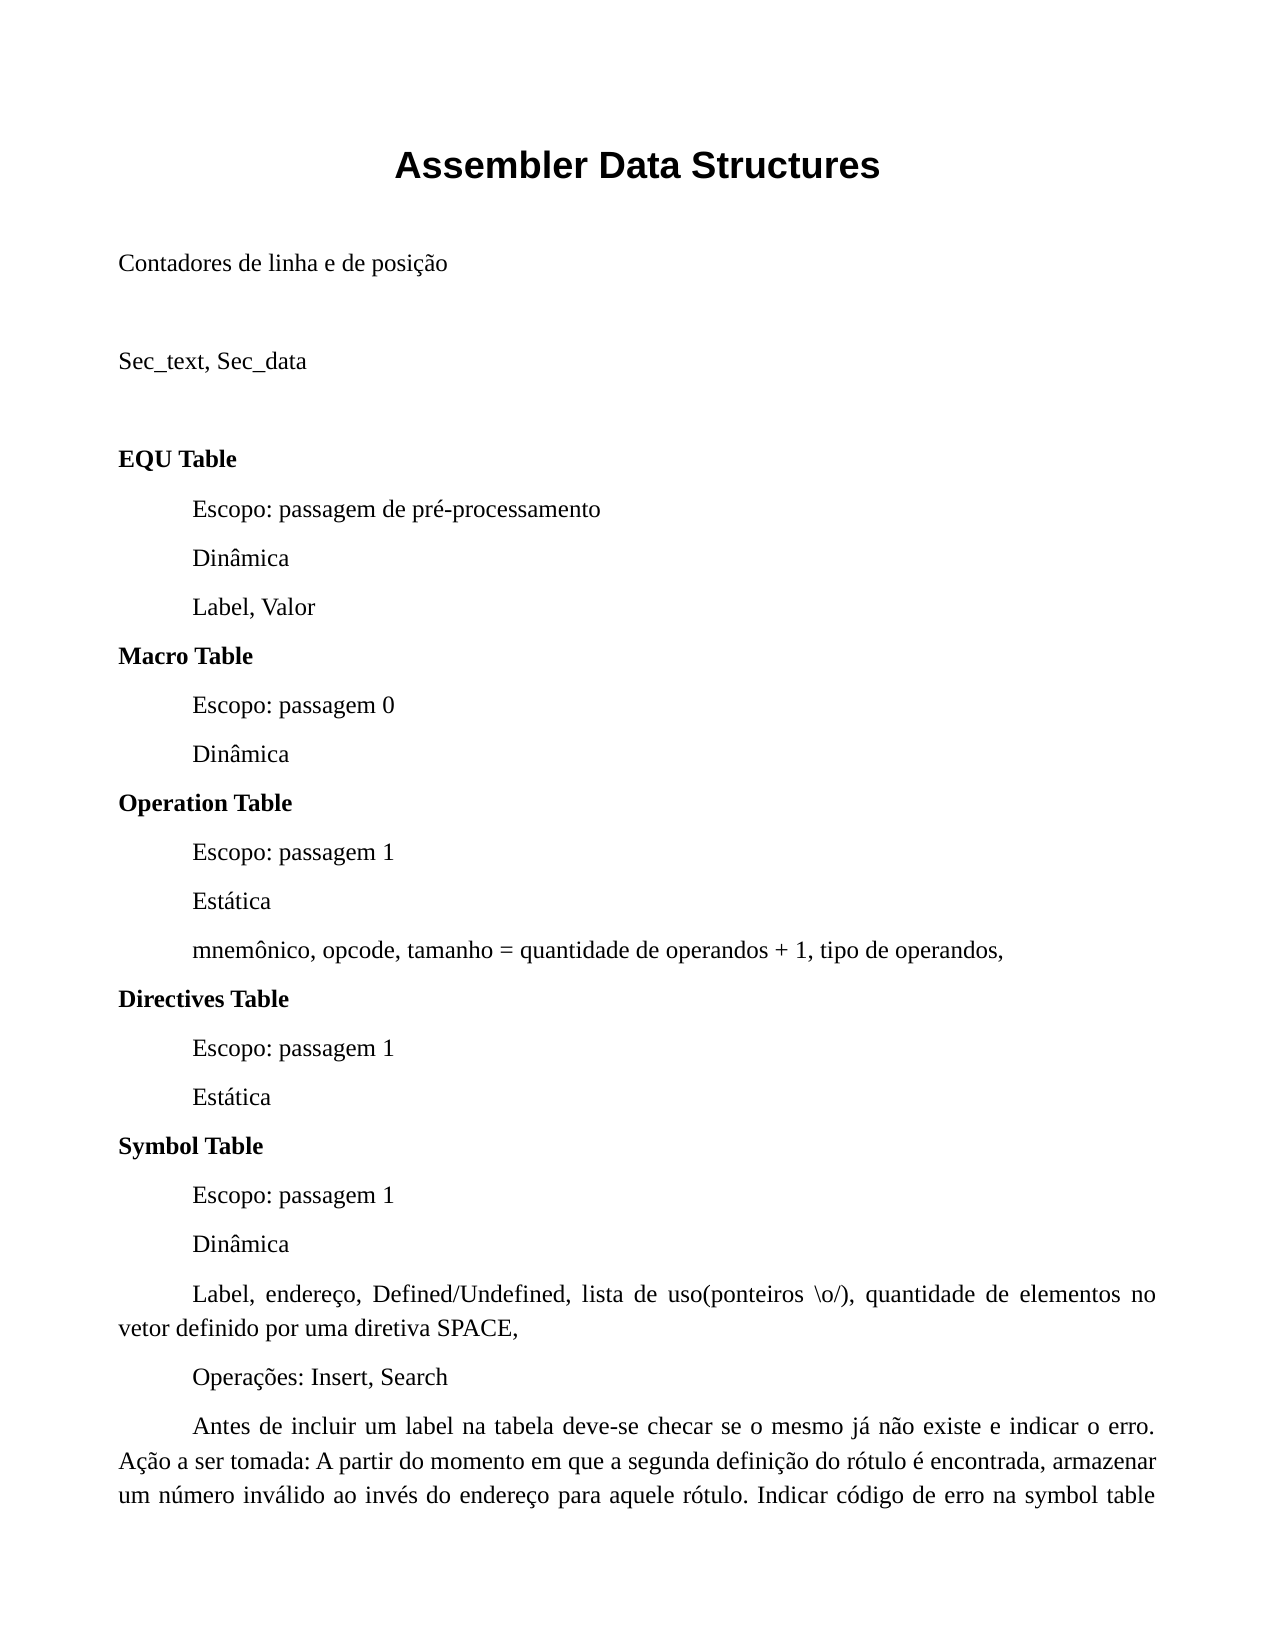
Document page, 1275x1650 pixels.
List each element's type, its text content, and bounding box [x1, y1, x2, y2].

text mnemônico, opcode, tamanho = quantidade de operandos + 1, tipo de operandos, [118, 935, 1157, 964]
text Escopo: passagem 1 [118, 1033, 1157, 1062]
text Directives Table [118, 984, 1157, 1013]
text Escopo: passagem 1 [118, 837, 1157, 866]
text Escopo: passagem 1 [118, 1181, 1157, 1209]
text Dinâmica [118, 739, 1157, 768]
text Label, Valor [118, 592, 1157, 621]
text Escopo: passagem 0 [118, 690, 1157, 719]
text Estática [118, 1082, 1157, 1111]
text Label, endereço, Defined/Undefined, lista de uso(ponteiros \o/), quantidade de elementos no vetor definido por uma diretiva SPACE, [118, 1279, 1157, 1342]
text Dinâmica [118, 543, 1157, 571]
text EQU Table [118, 444, 1157, 473]
text Contadores de linha e de posição [118, 248, 1157, 277]
text Dinâmica [118, 1229, 1157, 1258]
text Macro Table [118, 641, 1157, 669]
text Operation Table [118, 788, 1157, 817]
text Operações: Insert, Search [118, 1362, 1157, 1391]
text Symbol Table [118, 1131, 1157, 1160]
text Estática [118, 886, 1157, 915]
text Sec_text, Sec_data [118, 346, 1157, 375]
subtitle Assembler Data Structures [118, 143, 1157, 187]
text Escopo: passagem de pré-processamento [118, 494, 1157, 522]
text Antes de incluir um label na tabela deve-se checar se o mesmo já não existe e indicar o erro. Ação a ser tomada: A partir do momento em que a segunda definição do rótulo é encontrada, armazenar um número inválido ao invés do endereço para aquele rótulo. Indicar código de erro na symbol table [118, 1411, 1157, 1509]
